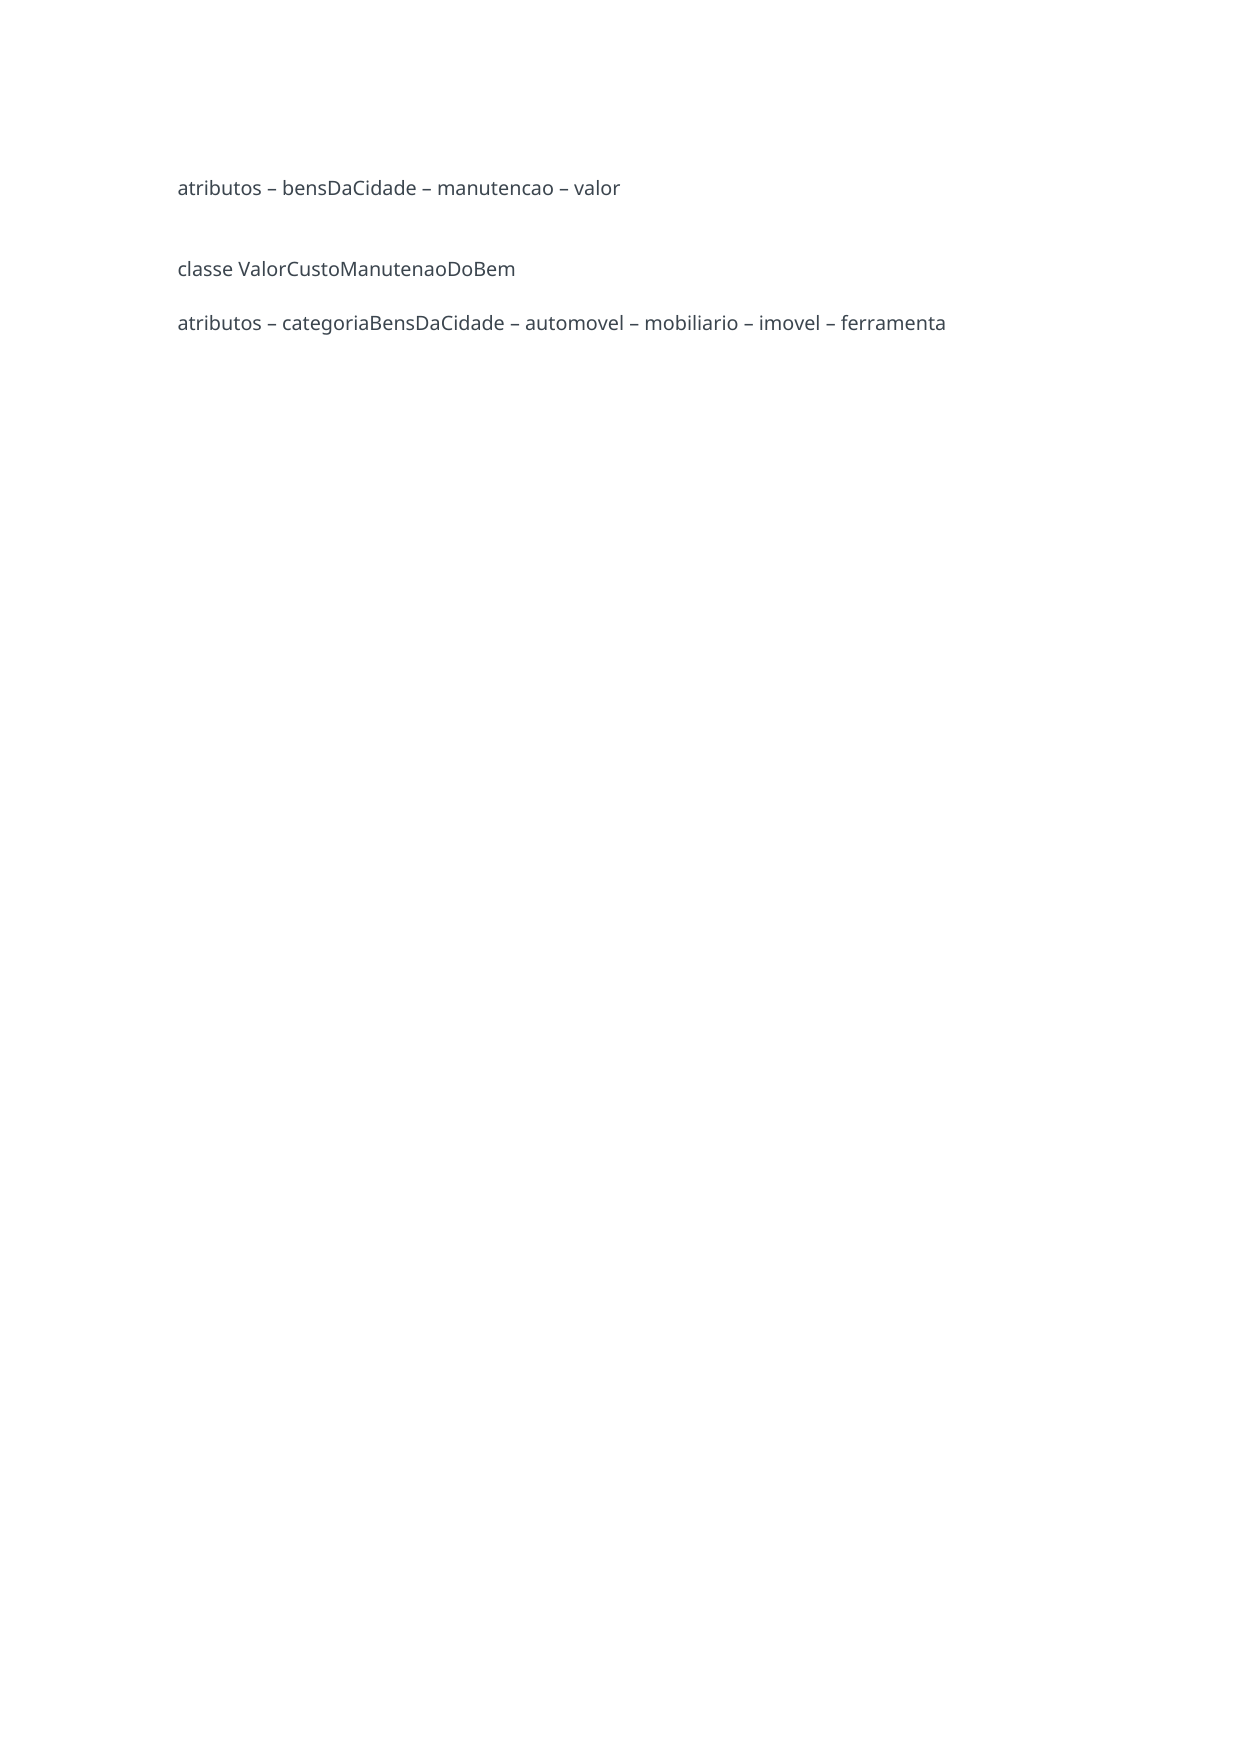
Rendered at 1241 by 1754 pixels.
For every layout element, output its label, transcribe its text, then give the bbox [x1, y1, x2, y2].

text classe ValorCustoManutenaoDoBem [177, 256, 1063, 282]
text atributos – categoriaBensDaCidade – automovel – mobiliario – imovel – ferramenta [177, 309, 1063, 336]
text atributos – bensDaCidade – manutencao – valor [177, 174, 1063, 202]
